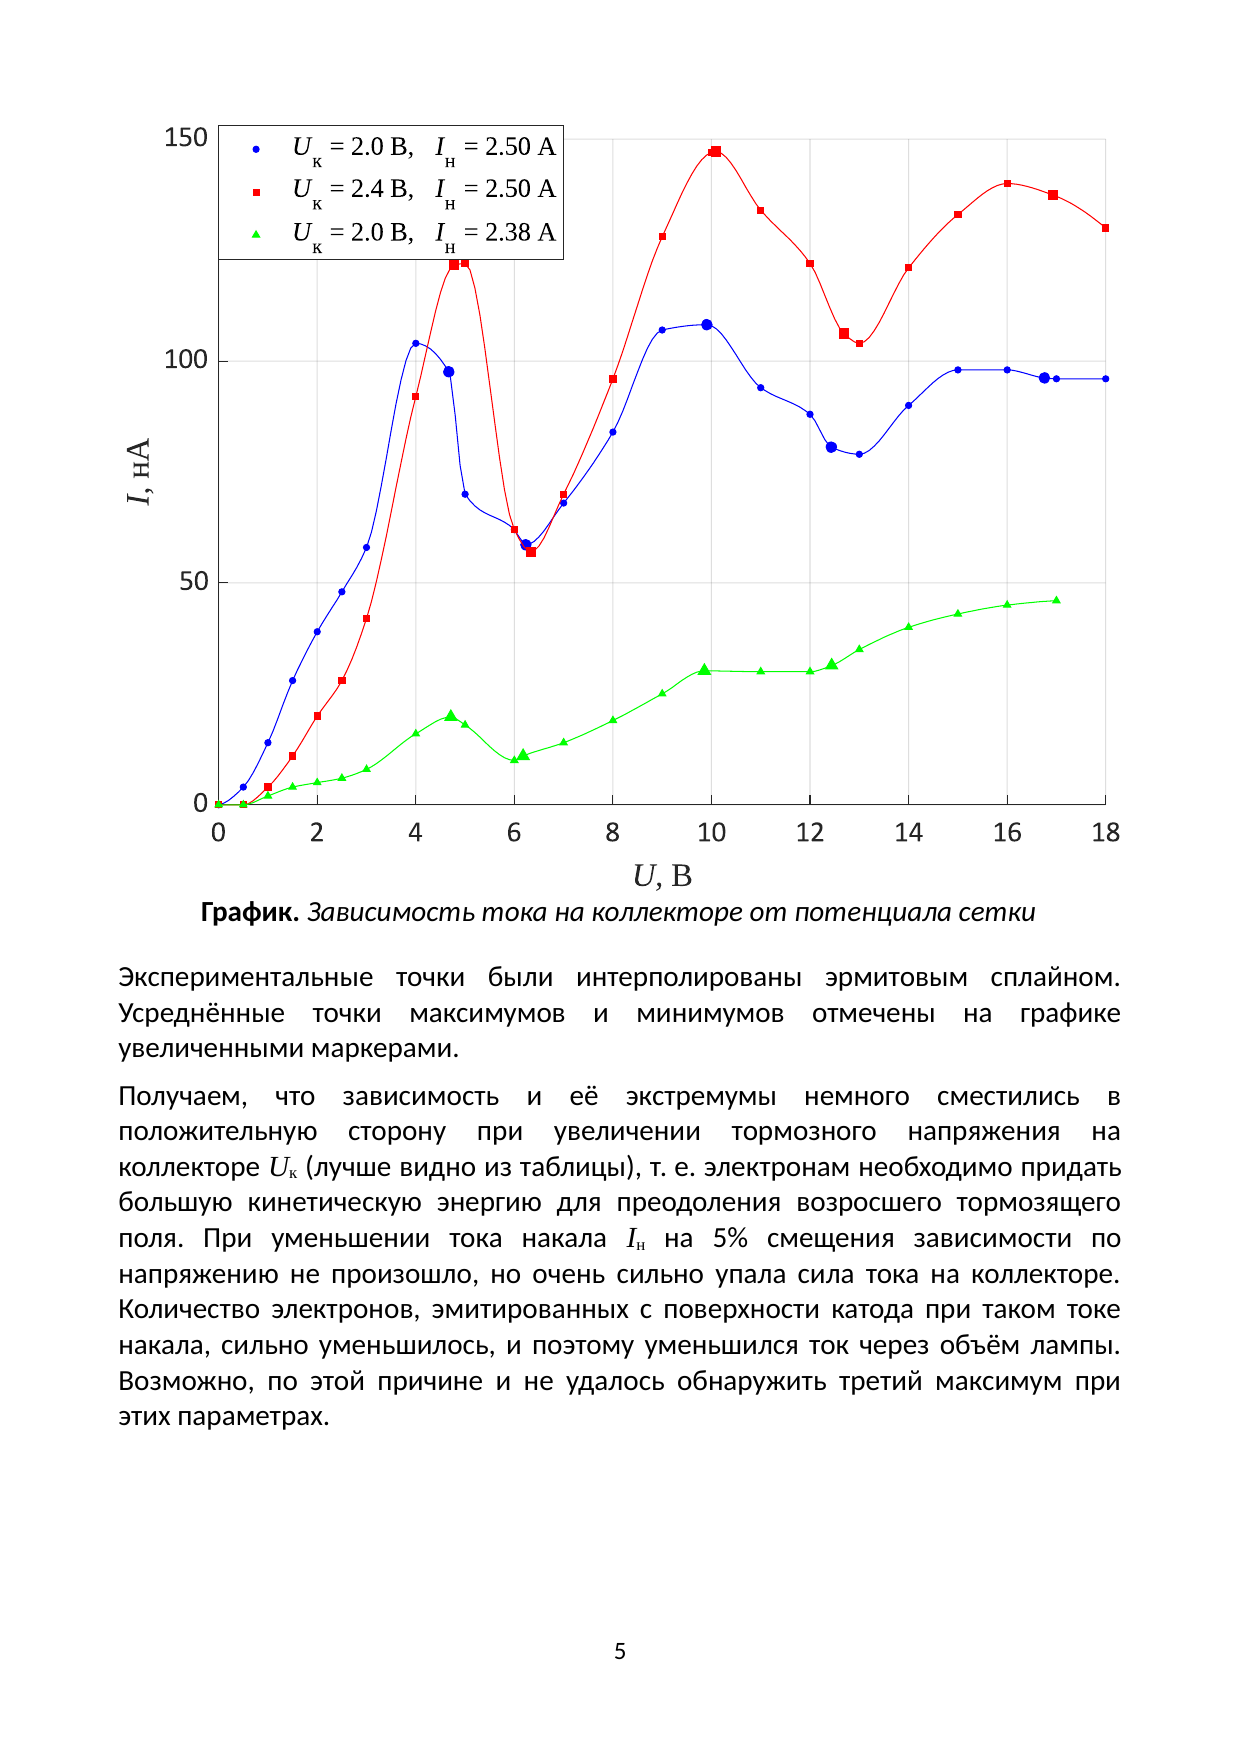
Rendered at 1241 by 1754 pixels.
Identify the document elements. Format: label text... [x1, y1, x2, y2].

text Получаем, что зависимость и её экстремумы немного сместились в положительную сторону при увеличении тормозного напряжения на коллекторе Uк (лучше видно из таблицы), т. е. электронам необходимо придать большую кинетическую энергию для преодоления возросшего тормозящего поля. При уменьшении тока накала Iн на 5% смещения зависимости по напряжению не произошло, но очень сильно упала сила тока на коллекторе. Количество электронов, эмитированных с поверхности катода при таком токе накала, сильно уменьшилось, и поэтому уменьшился ток через объём лампы. Возможно, по этой причине и не удалось обнаружить третий максимум при этих параметрах. [118, 1077, 1122, 1433]
text Экспериментальные точки были интерполированы эрмитовым сплайном. Усреднённые точки максимумов и минимумов отмечены на графике увеличенными маркерами. [118, 958, 1122, 1065]
text График. Зависимость тока на коллекторе от потенциала сетки [118, 893, 1122, 928]
